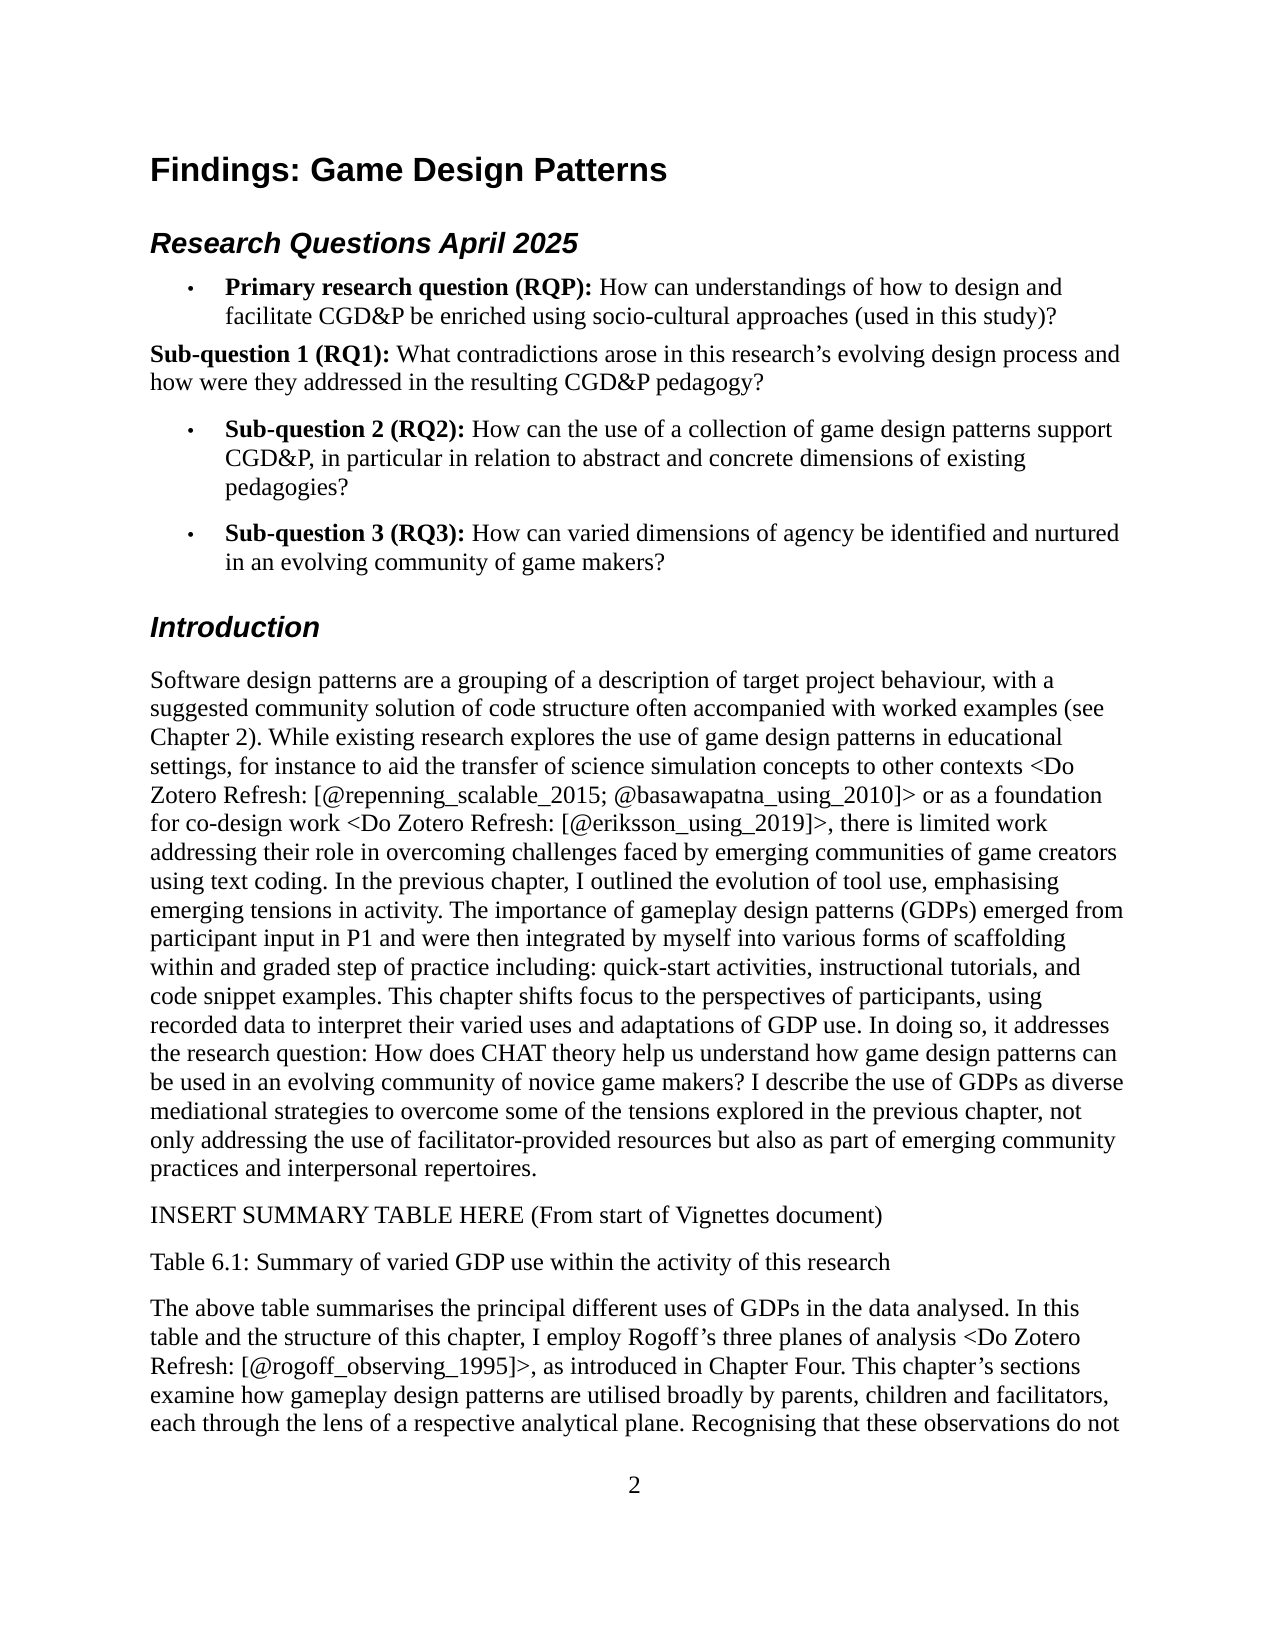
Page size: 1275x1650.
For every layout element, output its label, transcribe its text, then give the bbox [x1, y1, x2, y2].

text The above table summarises the principal different uses of GDPs in the data analysed. In this table and the structure of this chapter, I employ Rogoff’s three planes of analysis <Do Zotero Refresh: [@rogoff_observing_1995]>, as introduced in Chapter Four. This chapter’s sections examine how gameplay design patterns are utilised broadly by parents, children and facilitators, each through the lens of a respective analytical plane. Recognising that these observations do not [150, 1293, 1125, 1437]
list Sub-question 2 (RQ2): How can the use of a collection of game design patterns support CGD&P, in particular in relation to abstract and concrete dimensions of existing pedagogies? [187, 414, 1125, 500]
text Table 6.1: Summary of varied GDP use within the activity of this research [150, 1247, 1125, 1276]
list Primary research question (RQP): How can understandings of how to design and facilitate CGD&P be enriched using socio-cultural approaches (used in this study)? [187, 272, 1125, 330]
list Sub-question 3 (RQ3): How can varied dimensions of agency be identified and nurtured in an evolving community of game makers? [187, 518, 1125, 576]
text INSERT SUMMARY TABLE HERE (From start of Vignettes document) [150, 1200, 1125, 1229]
subtitle Introduction [150, 610, 1125, 643]
subtitle Findings: Game Design Patterns [150, 150, 1125, 189]
subtitle Research Questions April 2025 [150, 226, 1125, 260]
text Software design patterns are a grouping of a description of target project behaviour, with a suggested community solution of code structure often accompanied with worked examples (see Chapter 2). While existing research explores the use of game design patterns in educational settings, for instance to aid the transfer of science simulation concepts to other contexts <Do Zotero Refresh: [@repenning_scalable_2015; @basawapatna_using_2010]> or as a foundation for co-design work <Do Zotero Refresh: [@eriksson_using_2019]>, there is limited work addressing their role in overcoming challenges faced by emerging communities of game creators using text coding. In the previous chapter, I outlined the evolution of tool use, emphasising emerging tensions in activity. The importance of gameplay design patterns (GDPs) emerged from participant input in P1 and were then integrated by myself into various forms of scaffolding within and graded step of practice including: quick-start activities, instructional tutorials, and code snippet examples. This chapter shifts focus to the perspectives of participants, using recorded data to interpret their varied uses and adaptations of GDP use. In doing so, it addresses the research question: How does CHAT theory help us understand how game design patterns can be used in an evolving community of novice game makers? I describe the use of GDPs as diverse mediational strategies to overcome some of the tensions explored in the previous chapter, not only addressing the use of facilitator-provided resources but also as part of emerging community practices and interpersonal repertoires. [150, 665, 1125, 1182]
text Sub-question 1 (RQ1): What contradictions arose in this research’s evolving design process and how were they addressed in the resulting CGD&P pedagogy? [150, 339, 1125, 396]
